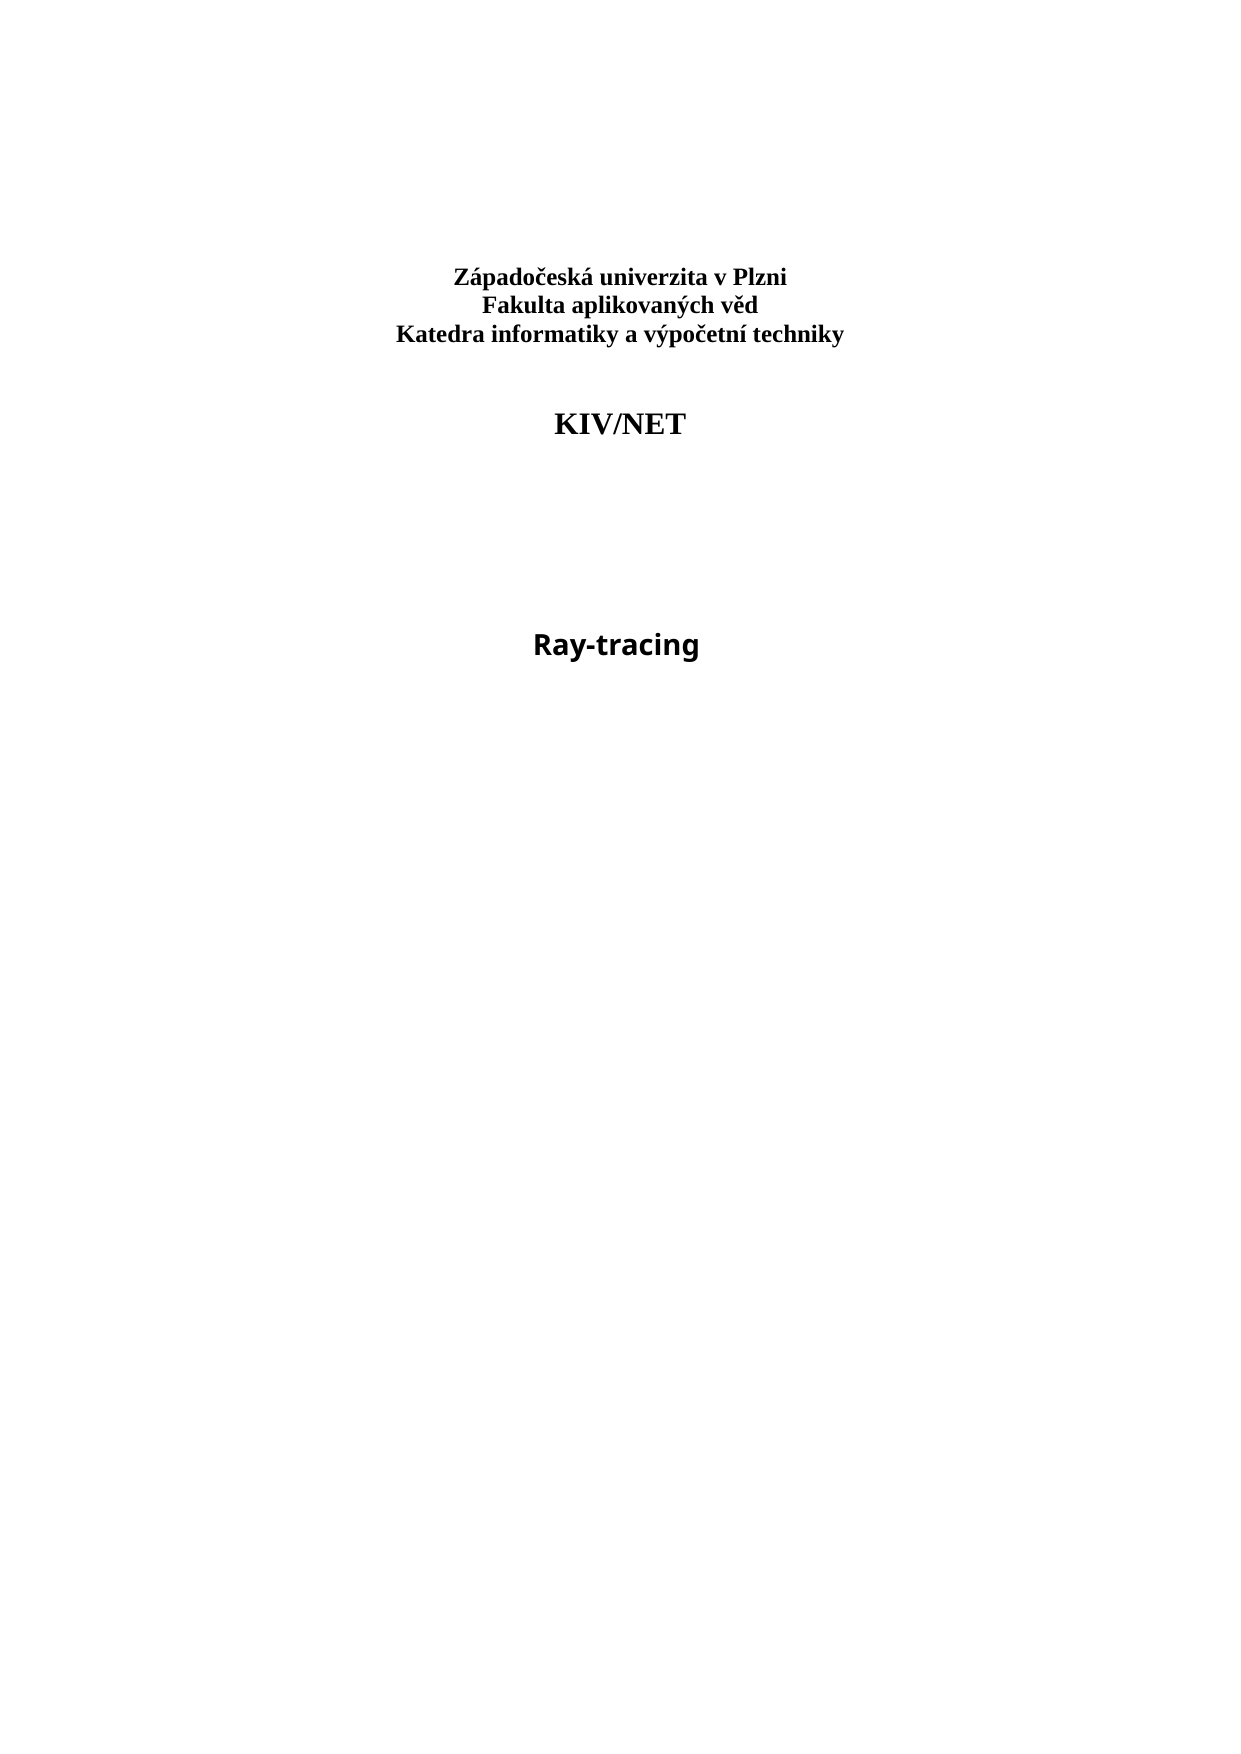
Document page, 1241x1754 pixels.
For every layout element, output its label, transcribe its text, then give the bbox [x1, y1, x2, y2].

text KIV/NET [118, 406, 1122, 442]
text Katedra informatiky a výpočetní techniky [118, 319, 1122, 348]
text Ray-tracing [118, 624, 1122, 664]
text Západočeská univerzita v Plzni Fakulta aplikovaných věd [118, 262, 1122, 319]
